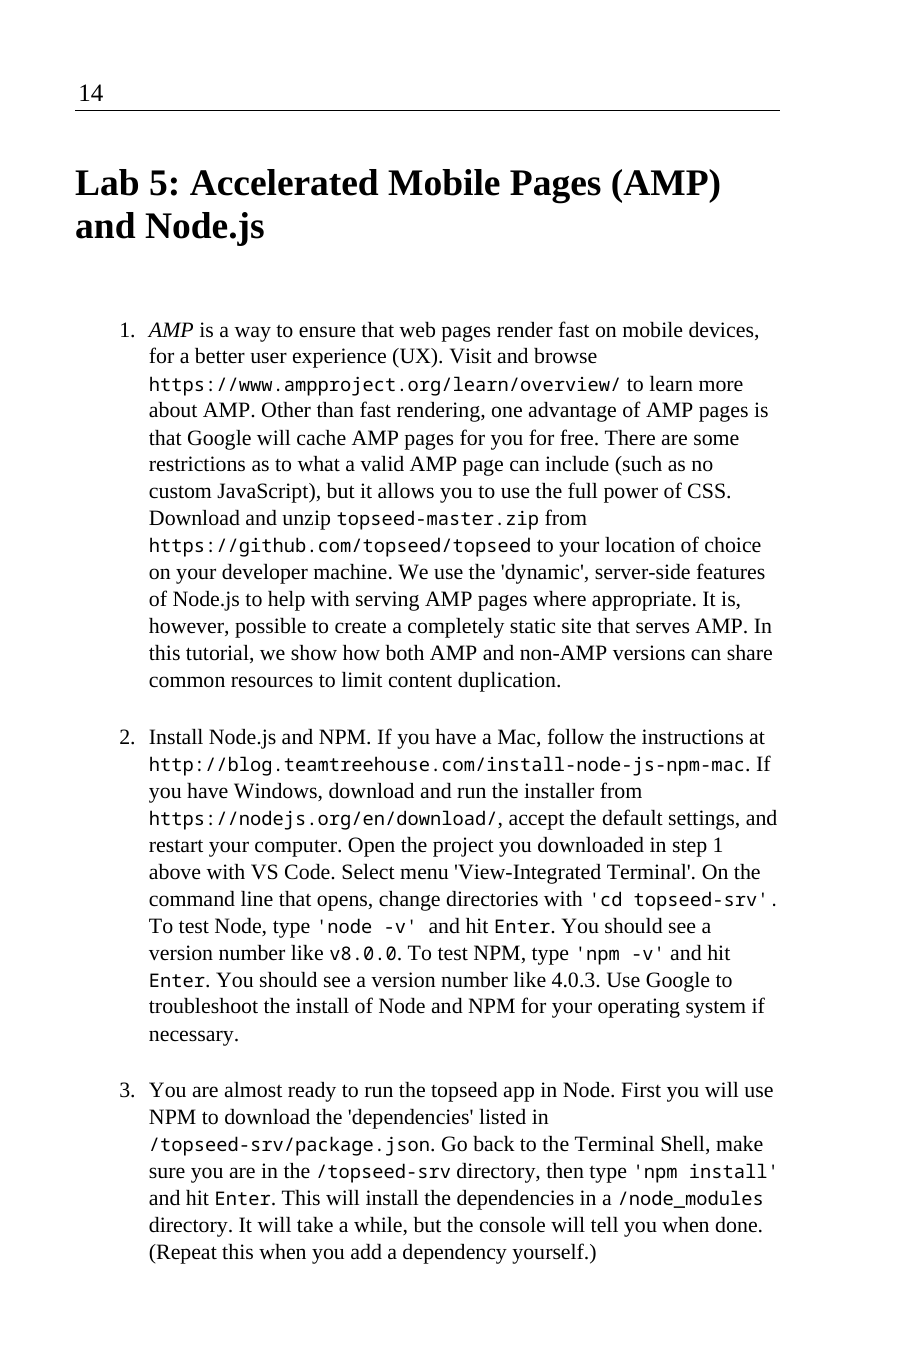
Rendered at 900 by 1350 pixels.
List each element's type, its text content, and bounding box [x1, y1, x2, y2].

list Install Node.js and NPM. If you have a Mac, follow the instructions at http://blog.teamtreehouse.com/install-node-js-npm-mac. If you have Windows, download and run the installer from https://nodejs.org/en/download/, accept the default settings, and restart your computer. Open the project you downloaded in step 1 above with VS Code. Select menu 'View-Integrated Terminal'. On the command line that opens, change directories with 'cd topseed-srv'. To test Node, type 'node -v' and hit Enter. You should see a version number like v8.0.0. To test NPM, type 'npm -v' and hit Enter. You should see a version number like 4.0.3. Use Google to troubleshoot the install of Node and NPM for your operating system if necessary. [119, 723, 780, 1046]
list AMP is a way to ensure that web pages render fast on mobile devices, for a better user experience (UX). Visit and browse https://www.ampproject.org/learn/overview/ to learn more about AMP. Other than fast rendering, one advantage of AMP pages is that Google will cache AMP pages for you for free. There are some restrictions as to what a valid AMP page can include (such as no custom JavaScript), but it allows you to use the full power of CSS. Download and unzip topseed-master.zip from https://github.com/topseed/topseed to your location of choice on your developer machine. We use the 'dynamic', server-side features of Node.js to help with serving AMP pages where appropriate. It is, however, possible to create a completely static site that serves AMP. In this tutorial, we show how both AMP and non-AMP versions can share common resources to limit content duplication. [119, 315, 780, 693]
subtitle Lab 5: Accelerated Mobile Pages (AMP) and Node.js [75, 160, 780, 246]
list You are almost ready to run the topseed app in Node. First you will use NPM to download the 'dependencies' listed in /topseed-srv/package.json. Go back to the Terminal Shell, make sure you are in the /topseed-srv directory, then type 'npm install' and hit Enter. This will install the dependencies in a /node_modules directory. It will take a while, but the console will tell you when done. (Repeat this when you add a dependency yourself.) [119, 1076, 780, 1265]
